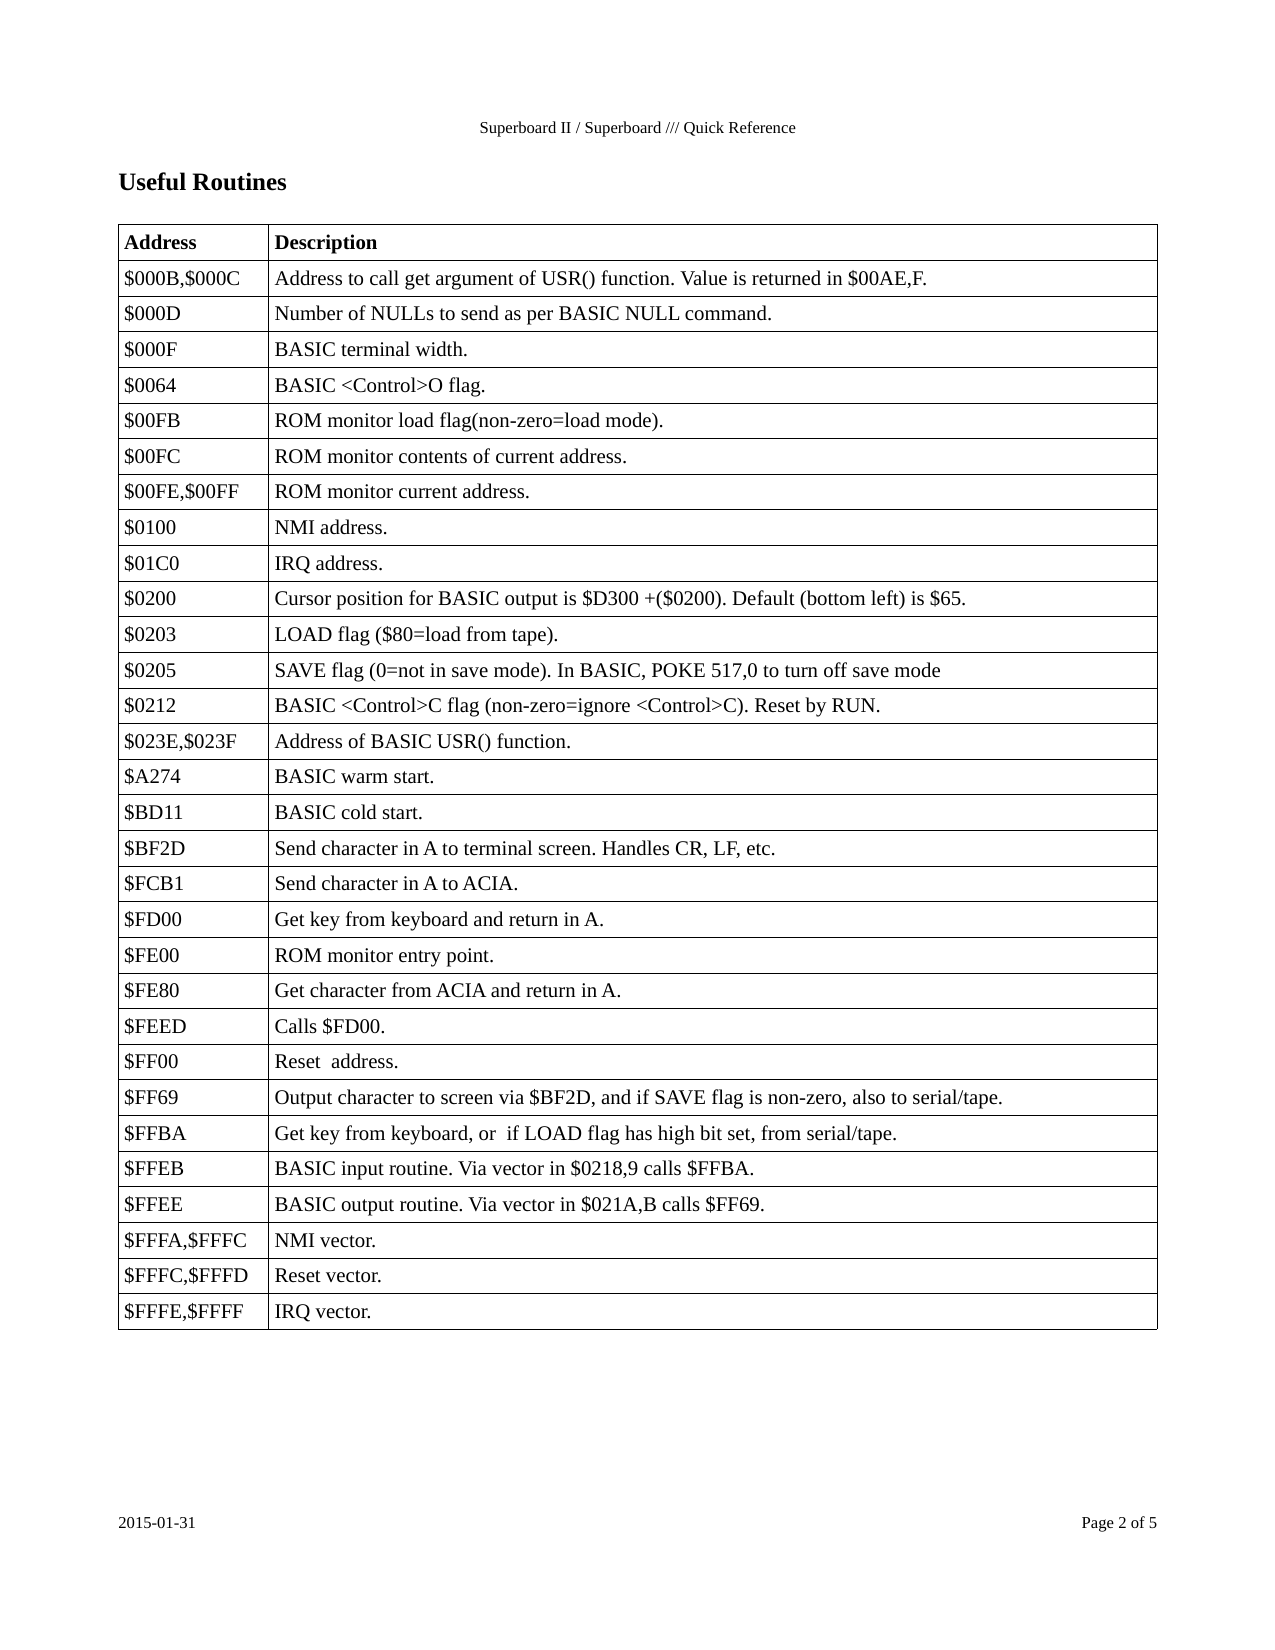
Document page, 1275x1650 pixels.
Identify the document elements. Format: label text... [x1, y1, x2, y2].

table_cell Reset address. [269, 1045, 1157, 1079]
table_cell $BF2D [119, 831, 268, 866]
table_cell $0205 [119, 653, 268, 687]
table_cell Get key from keyboard, or if LOAD flag has high bit set, from serial/tape. [269, 1116, 1157, 1151]
table_cell Get key from keyboard and return in A. [269, 902, 1157, 937]
table_cell $FE80 [119, 974, 268, 1008]
table_cell $FFEE [119, 1187, 268, 1222]
table_cell Address to call get argument of USR() function. Value is returned in $00AE,F. [269, 261, 1157, 296]
text Useful Routines [118, 167, 1157, 196]
table_cell Cursor position for BASIC output is $D300 +($0200). Default (bottom left) is $65. [269, 582, 1157, 616]
table_cell $FFFE,$FFFF [119, 1294, 268, 1329]
table_cell BASIC cold start. [269, 795, 1157, 830]
table_cell $0100 [119, 510, 268, 545]
table_cell $000B,$000C [119, 261, 268, 296]
table_cell $0203 [119, 617, 268, 652]
table_cell $FFEB [119, 1152, 268, 1186]
table_cell $FCB1 [119, 867, 268, 901]
table_cell ROM monitor contents of current address. [269, 439, 1157, 474]
table_cell BASIC warm start. [269, 760, 1157, 794]
table_cell Get character from ACIA and return in A. [269, 974, 1157, 1008]
table_cell $01C0 [119, 546, 268, 581]
table_cell $FFFC,$FFFD [119, 1259, 268, 1293]
table_cell $FF69 [119, 1080, 268, 1115]
table_cell BASIC <Control>C flag (non-zero=ignore <Control>C). Reset by RUN. [269, 689, 1157, 723]
table_cell $A274 [119, 760, 268, 794]
table_cell Number of NULLs to send as per BASIC NULL command. [269, 297, 1157, 331]
table_cell $023E,$023F [119, 724, 268, 759]
table_cell IRQ address. [269, 546, 1157, 581]
table_cell ROM monitor load flag(non-zero=load mode). [269, 404, 1157, 438]
table_cell $00FB [119, 404, 268, 438]
table_cell NMI address. [269, 510, 1157, 545]
table_cell Address of BASIC USR() function. [269, 724, 1157, 759]
table_cell $000D [119, 297, 268, 331]
table_cell Send character in A to terminal screen. Handles CR, LF, etc. [269, 831, 1157, 866]
table_cell BASIC output routine. Via vector in $021A,B calls $FF69. [269, 1187, 1157, 1222]
table_cell Calls $FD00. [269, 1009, 1157, 1044]
table_cell $FD00 [119, 902, 268, 937]
table_cell $FEED [119, 1009, 268, 1044]
table_cell $0064 [119, 368, 268, 402]
table_cell ROM monitor entry point. [269, 938, 1157, 972]
table_cell BASIC input routine. Via vector in $0218,9 calls $FFBA. [269, 1152, 1157, 1186]
table_cell SAVE flag (0=not in save mode). In BASIC, POKE 517,0 to turn off save mode [269, 653, 1157, 687]
table_cell $FF00 [119, 1045, 268, 1079]
table_cell BASIC <Control>O flag. [269, 368, 1157, 402]
table_cell IRQ vector. [269, 1294, 1157, 1329]
table_cell $00FE,$00FF [119, 475, 268, 509]
table_cell $BD11 [119, 795, 268, 830]
table_cell $0212 [119, 689, 268, 723]
table_cell Reset vector. [269, 1259, 1157, 1293]
table_cell $FFFA,$FFFC [119, 1223, 268, 1257]
table_cell $00FC [119, 439, 268, 474]
table_cell BASIC terminal width. [269, 332, 1157, 367]
table_cell Output character to screen via $BF2D, and if SAVE flag is non-zero, also to serial/tape. [269, 1080, 1157, 1115]
table_cell $0200 [119, 582, 268, 616]
table_header Description [269, 225, 1157, 260]
table_cell Send character in A to ACIA. [269, 867, 1157, 901]
table_cell $000F [119, 332, 268, 367]
table_cell $FFBA [119, 1116, 268, 1151]
table_cell NMI vector. [269, 1223, 1157, 1257]
table_header Address [119, 225, 268, 260]
table_cell LOAD flag ($80=load from tape). [269, 617, 1157, 652]
table_cell $FE00 [119, 938, 268, 972]
table_cell ROM monitor current address. [269, 475, 1157, 509]
